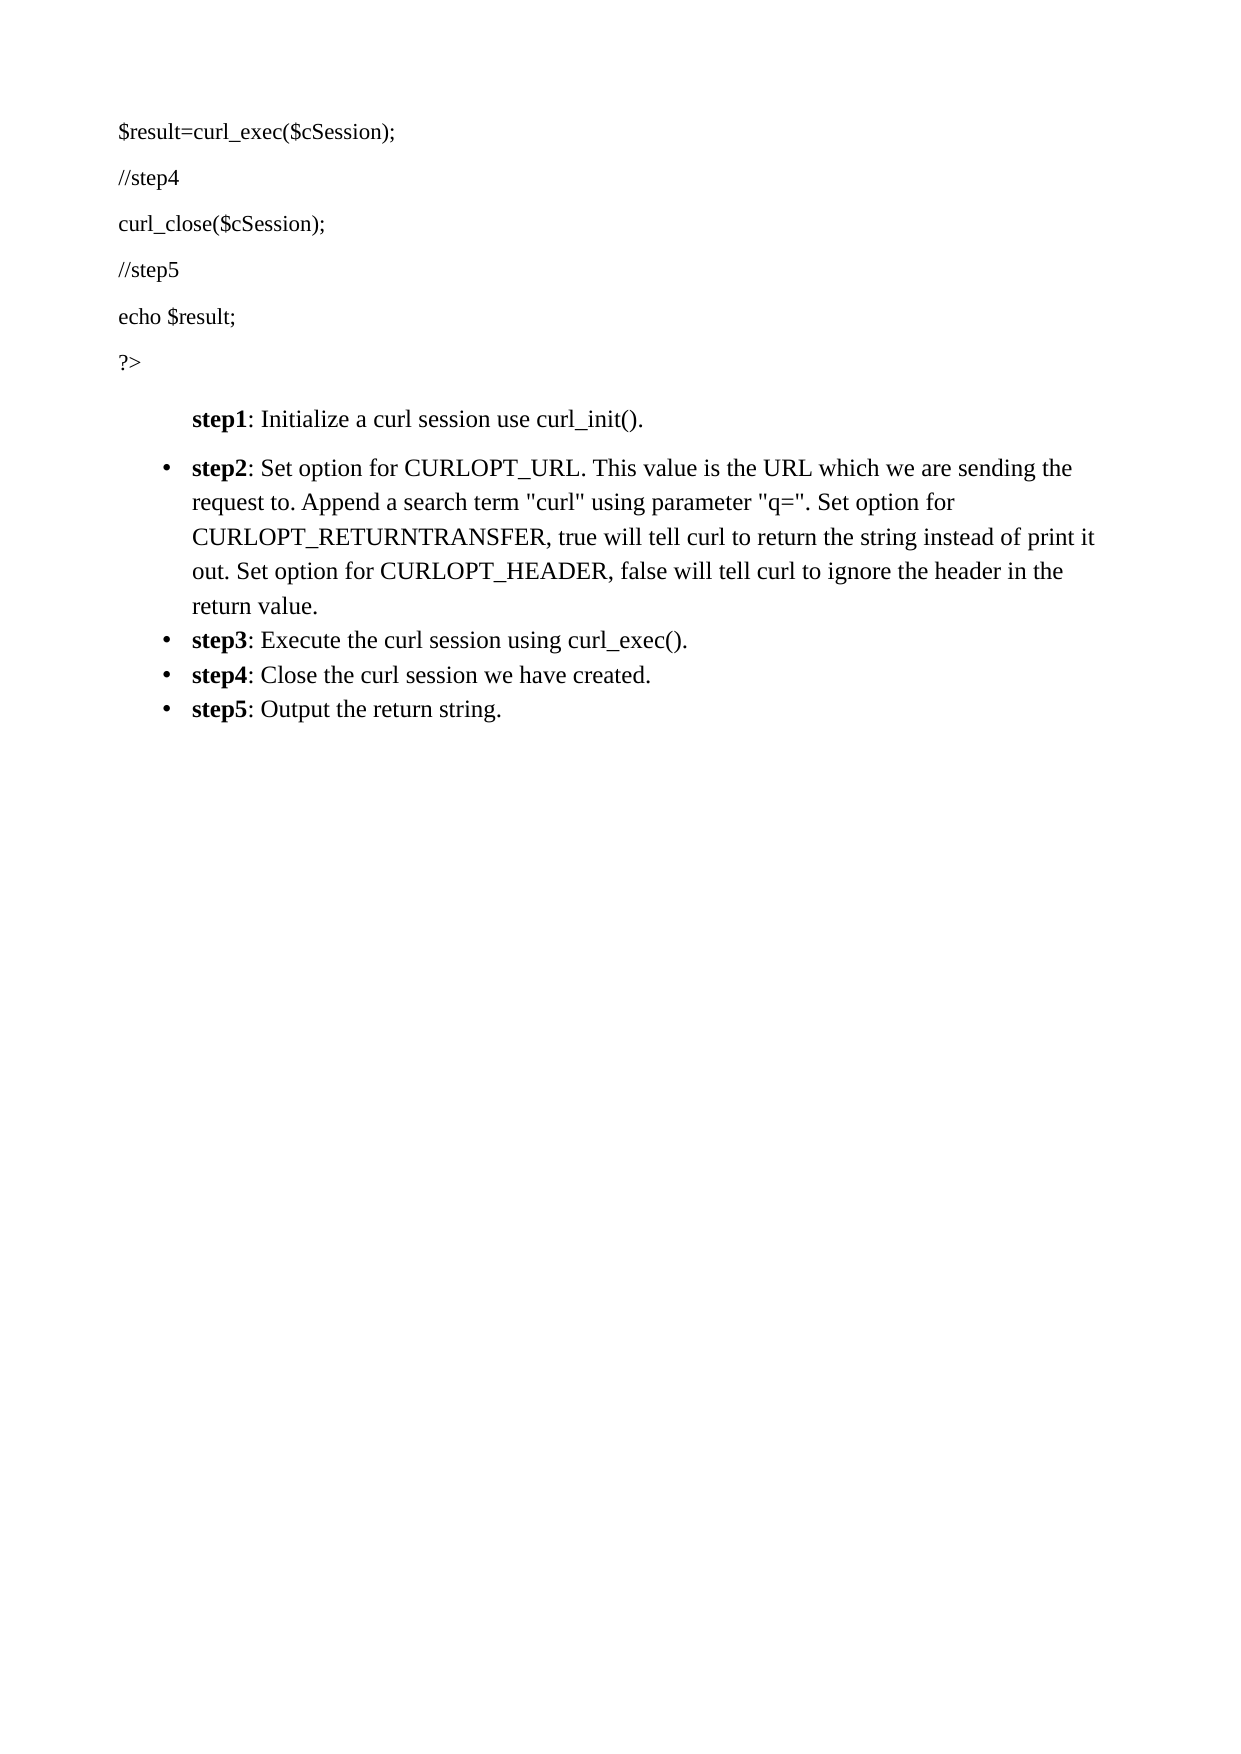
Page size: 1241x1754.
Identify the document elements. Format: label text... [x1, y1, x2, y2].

text echo $result; [118, 303, 1122, 329]
text //step5 [118, 257, 1122, 283]
text //step4 [118, 164, 1122, 191]
list step4: Close the curl session we have created. [162, 660, 1122, 689]
text $result=curl_exec($cSession); [118, 118, 1122, 144]
list step3: Execute the curl session using curl_exec(). [162, 625, 1122, 654]
list step5: Output the return string. [162, 694, 1122, 723]
text step1: Initialize a curl session use curl_init(). [118, 404, 1122, 433]
list step2: Set option for CURLOPT_URL. This value is the URL which we are sending the request to. Append a search term "curl" using parameter "q=". Set option for CURLOPT_RETURNTRANSFER, true will tell curl to return the string instead of print it out. Set option for CURLOPT_HEADER, false will tell curl to ignore the header in the return value. [162, 453, 1122, 620]
text ?> [118, 349, 1122, 375]
text curl_close($cSession); [118, 210, 1122, 237]
